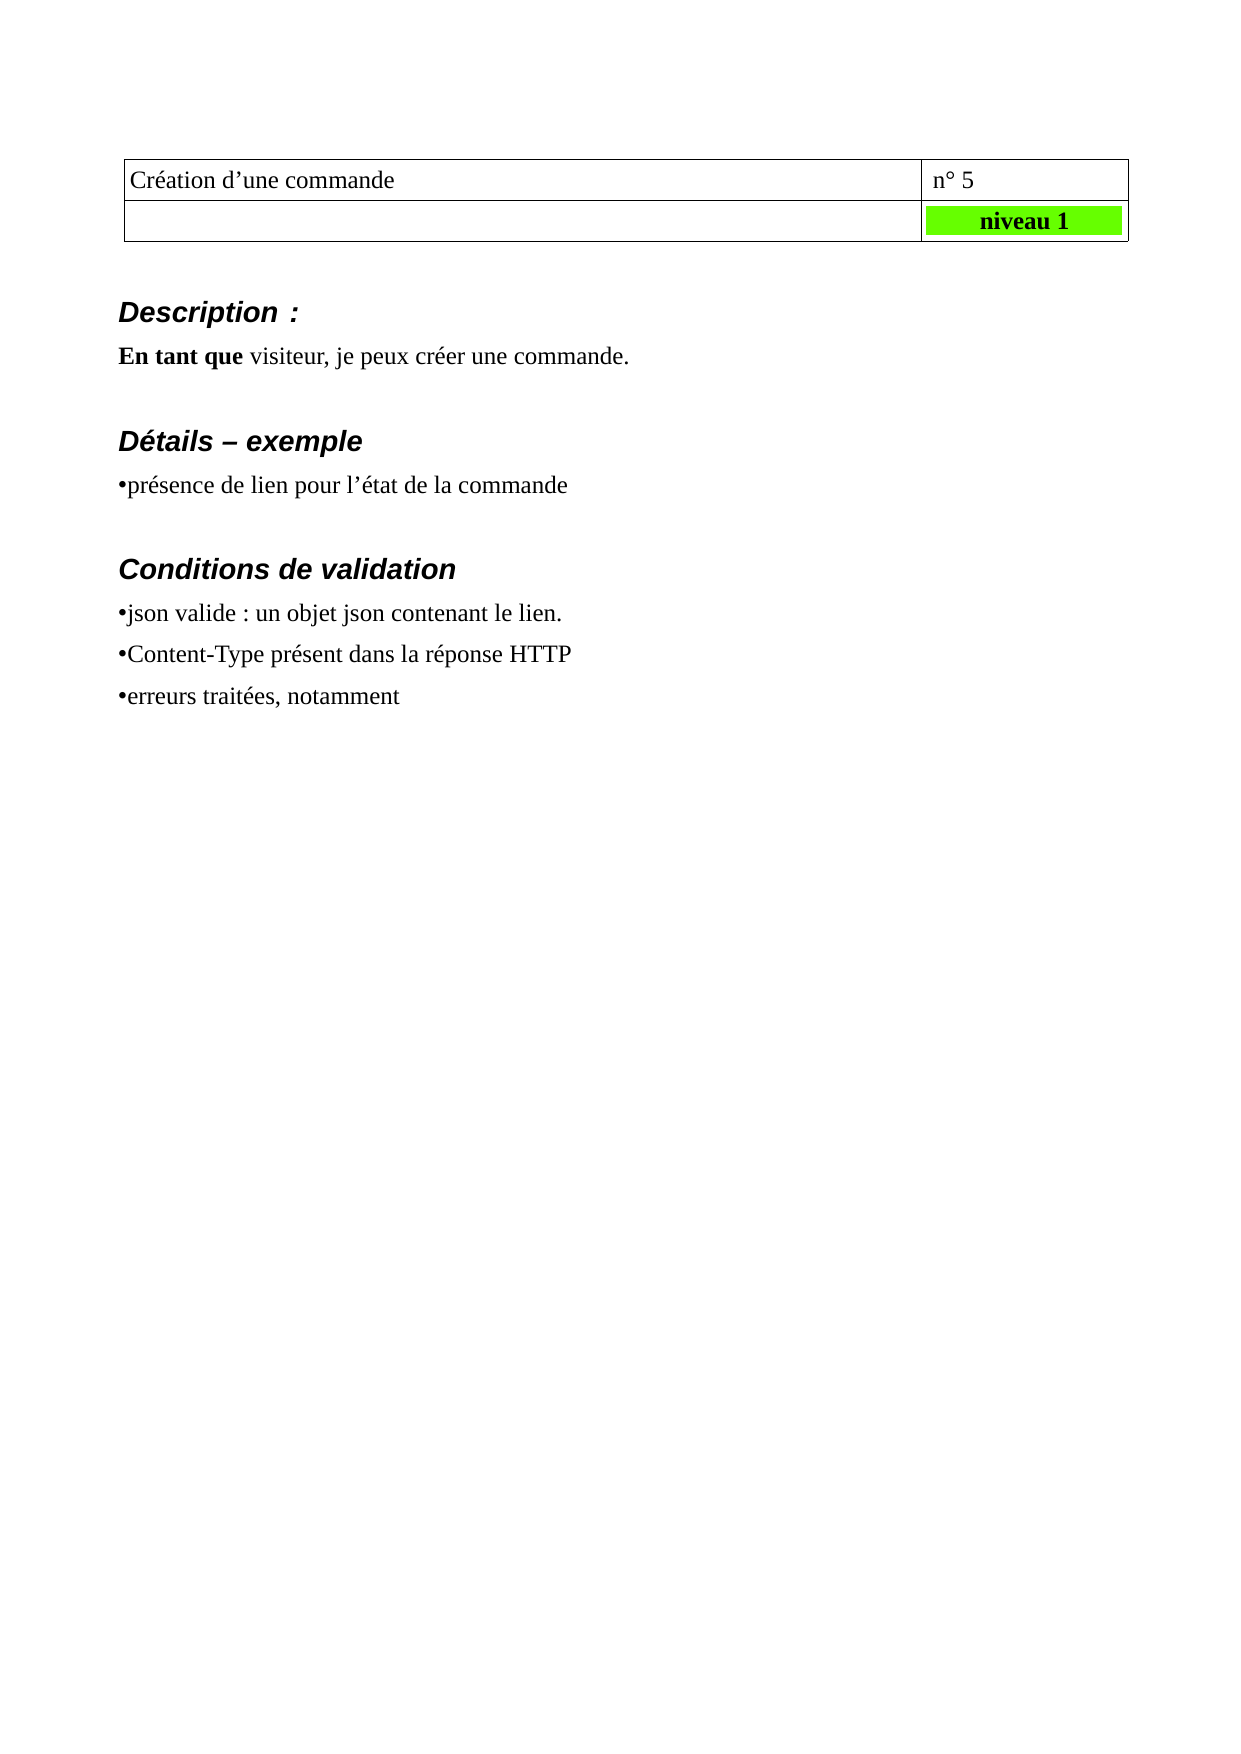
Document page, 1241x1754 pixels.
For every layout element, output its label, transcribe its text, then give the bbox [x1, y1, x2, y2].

subtitle Conditions de validation [118, 552, 1122, 586]
table_cell niveau 1 [922, 201, 1128, 241]
list Content-Type présent dans la réponse HTTP [118, 639, 1122, 668]
subtitle Description : [118, 295, 1122, 329]
table_cell [125, 201, 921, 241]
table_header Création d’une commande [125, 160, 921, 200]
list présence de lien pour l’état de la commande [118, 470, 1122, 498]
subtitle Détails – exemple [118, 424, 1122, 457]
list json valide : un objet json contenant le lien. [118, 598, 1122, 627]
list erreurs traitées, notamment [118, 681, 1122, 709]
text En tant que visiteur, je peux créer une commande. [118, 341, 1122, 370]
table_header n° 5 [922, 160, 1128, 200]
